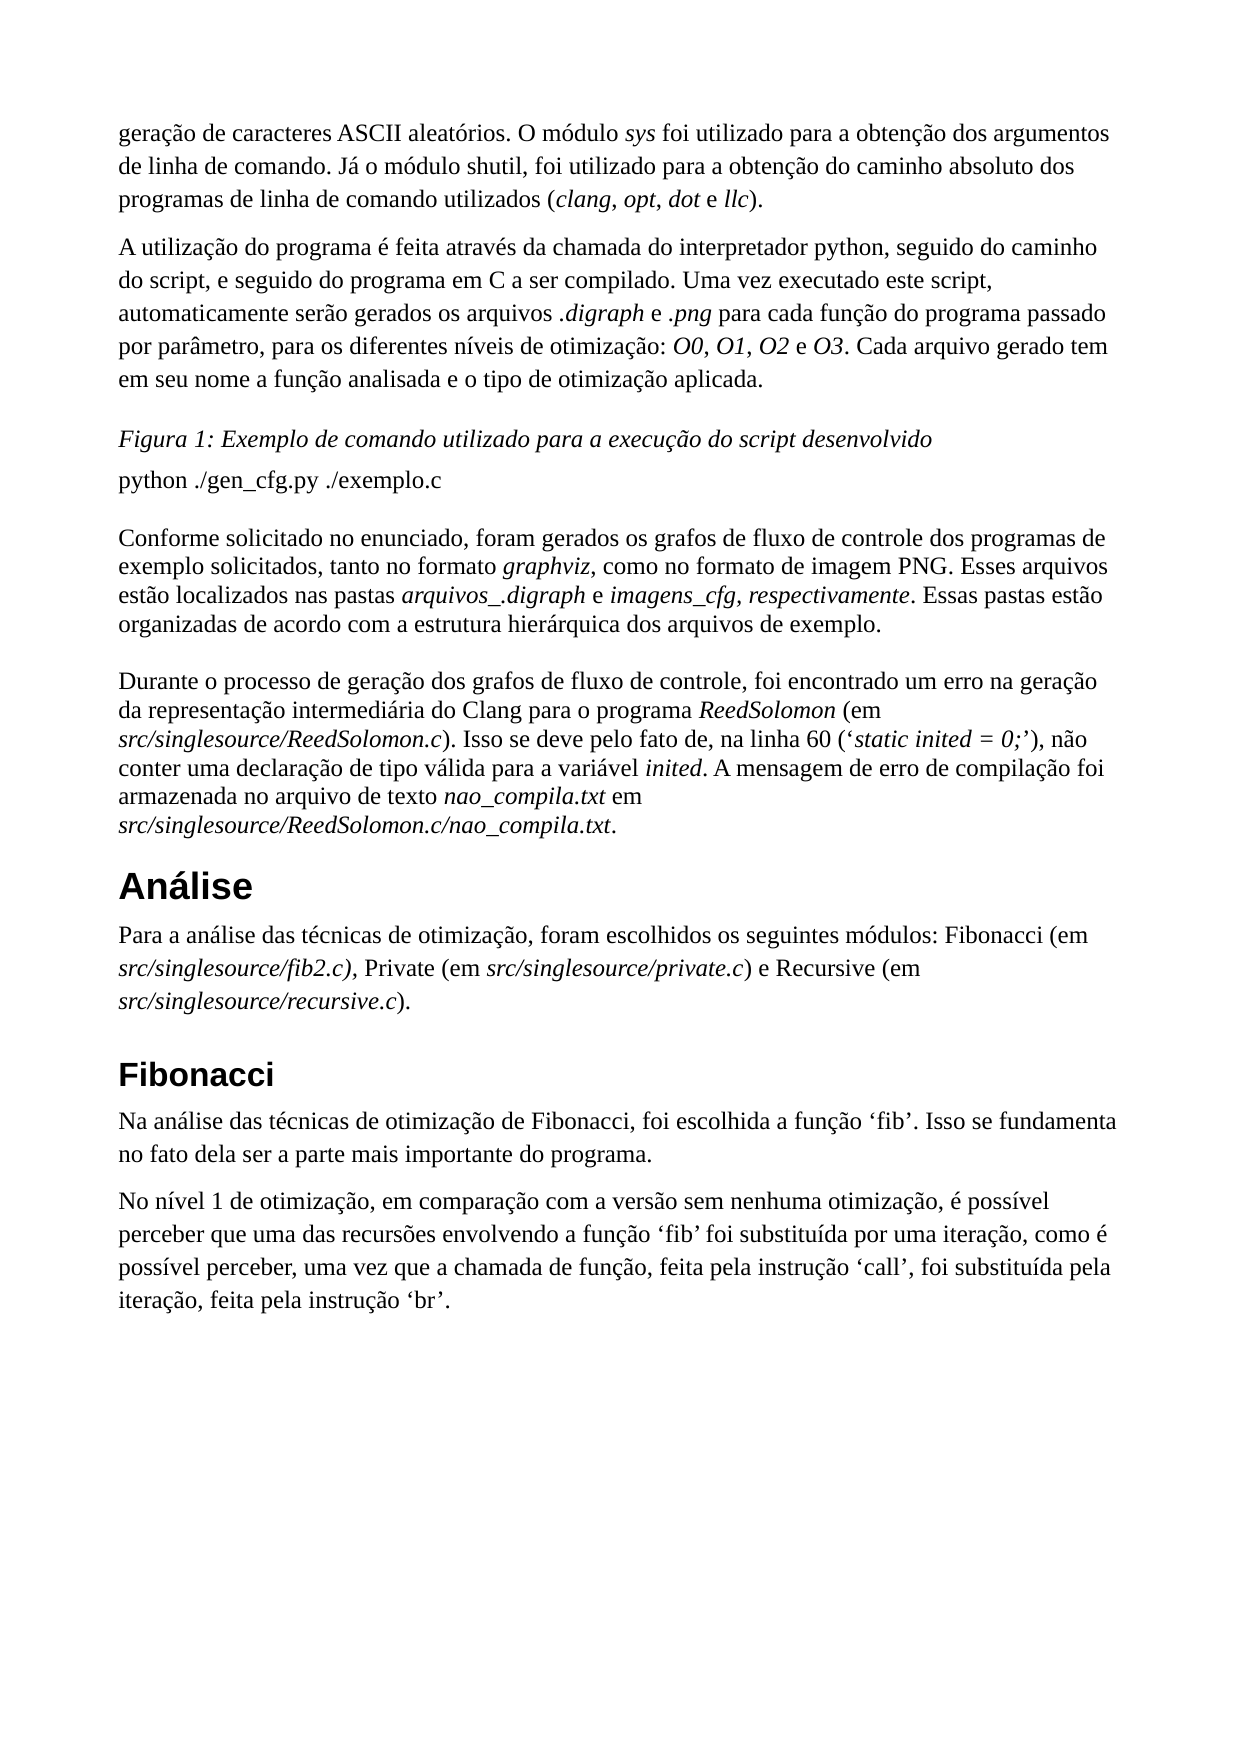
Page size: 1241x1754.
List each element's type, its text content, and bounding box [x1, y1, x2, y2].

text Conforme solicitado no enunciado, foram gerados os grafos de fluxo de controle dos programas de exemplo solicitados, tanto no formato graphviz, como no formato de imagem PNG. Esses arquivos estão localizados nas pastas arquivos_.digraph e imagens_cfg, respectivamente. Essas pastas estão organizadas de acordo com a estrutura hierárquica dos arquivos de exemplo. [118, 523, 1122, 638]
text geração de caracteres ASCII aleatórios. O módulo sys foi utilizado para a obtenção dos argumentos de linha de comando. Já o módulo shutil, foi utilizado para a obtenção do caminho absoluto dos programas de linha de comando utilizados (clang, opt, dot e llc). [118, 118, 1122, 213]
subtitle Análise [118, 864, 1122, 908]
table_header python ./gen_cfg.py ./exemplo.c [118, 465, 1122, 494]
text Na análise das técnicas de otimização de Fibonacci, foi escolhida a função ‘fib’. Isso se fundamenta no fato dela ser a parte mais importante do programa. [118, 1106, 1122, 1167]
text No nível 1 de otimização, em comparação com a versão sem nenhuma otimização, é possível perceber que uma das recursões envolvendo a função ‘fib’ foi substituída por uma iteração, como é possível perceber, uma vez que a chamada de função, feita pela instrução ‘call’, foi substituída pela iteração, feita pela instrução ‘br’. [118, 1186, 1122, 1314]
subtitle Fibonacci [118, 1054, 1122, 1093]
text Para a análise das técnicas de otimização, foram escolhidos os seguintes módulos: Fibonacci (em src/singlesource/fib2.c), Private (em src/singlesource/private.c) e Recursive (em src/singlesource/recursive.c). [118, 920, 1122, 1015]
text Figura 1: Exemplo de comando utilizado para a execução do script desenvolvido [118, 424, 1122, 453]
text Durante o processo de geração dos grafos de fluxo de controle, foi encontrado um erro na geração da representação intermediária do Clang para o programa ReedSolomon (em src/singlesource/ReedSolomon.c). Isso se deve pelo fato de, na linha 60 (‘static inited = 0;’), não conter uma declaração de tipo válida para a variável inited. A mensagem de erro de compilação foi armazenada no arquivo de texto nao_compila.txt em src/singlesource/ReedSolomon.c/nao_compila.txt. [118, 666, 1122, 839]
text A utilização do programa é feita através da chamada do interpretador python, seguido do caminho do script, e seguido do programa em C a ser compilado. Uma vez executado este script, automaticamente serão gerados os arquivos .digraph e .png para cada função do programa passado por parâmetro, para os diferentes níveis de otimização: O0, O1, O2 e O3. Cada arquivo gerado tem em seu nome a função analisada e o tipo de otimização aplicada. [118, 232, 1122, 393]
